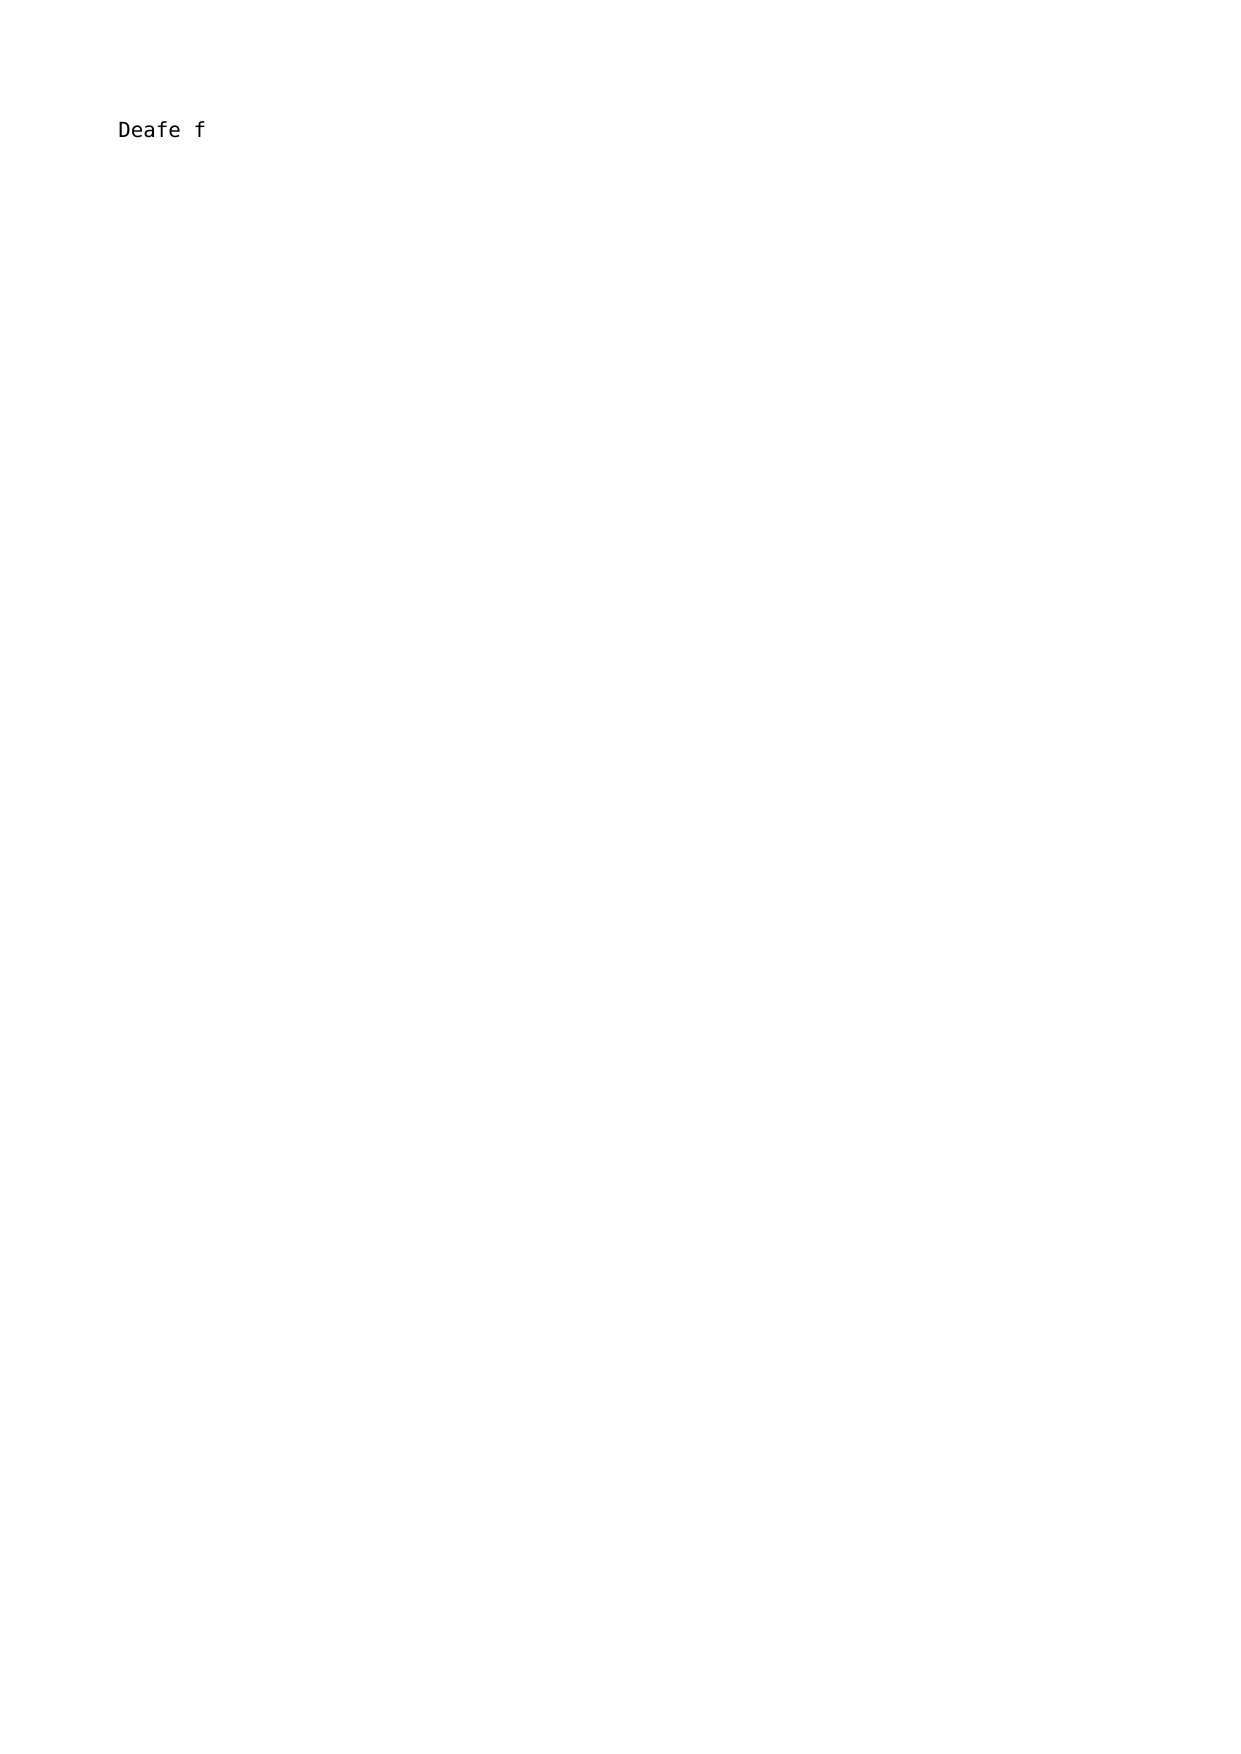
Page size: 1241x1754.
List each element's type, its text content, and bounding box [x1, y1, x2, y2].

text Deafe f [118, 118, 1122, 142]
